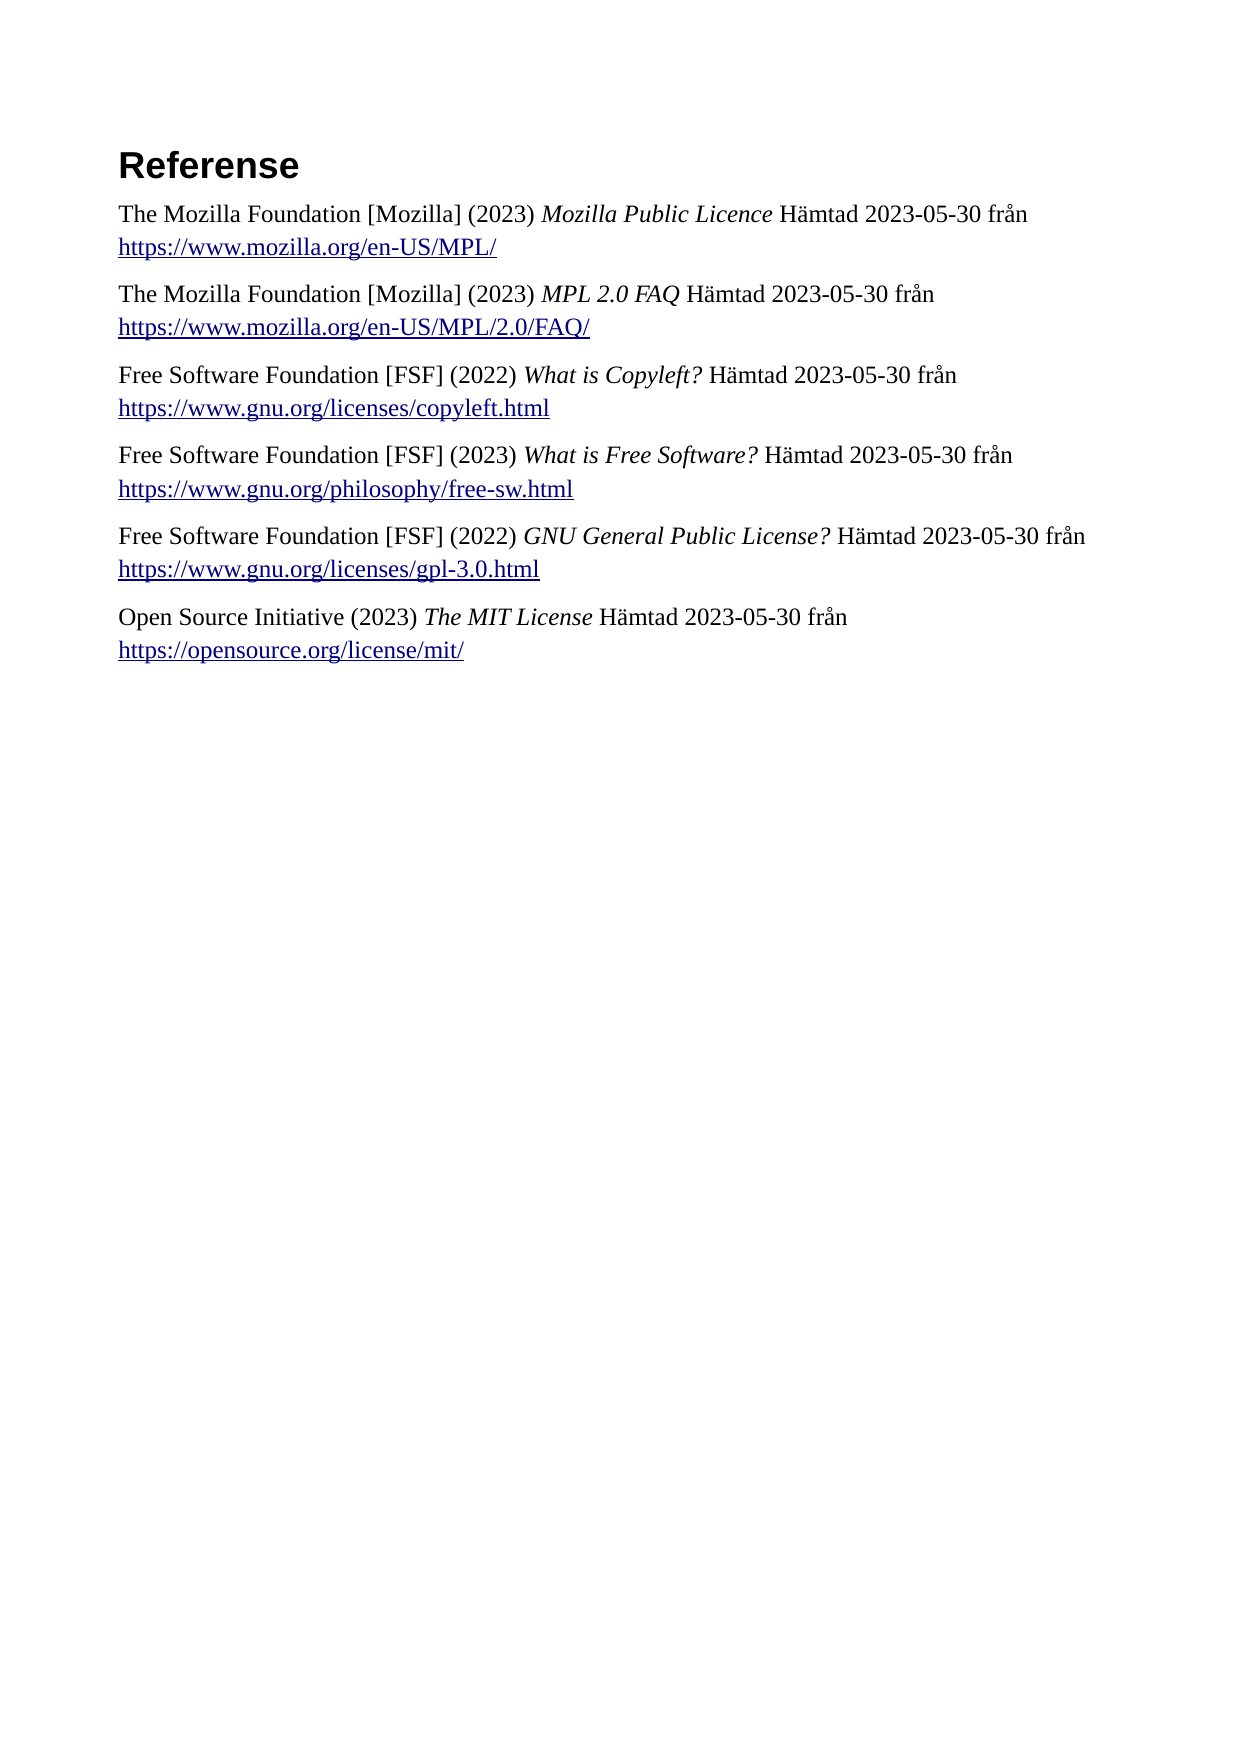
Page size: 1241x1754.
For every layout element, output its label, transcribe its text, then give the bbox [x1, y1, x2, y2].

text The Mozilla Foundation [Mozilla] (2023) Mozilla Public Licence Hämtad 2023-05-30 från https://www.mozilla.org/en-US/MPL/ [118, 199, 1122, 261]
text Open Source Initiative (2023) The MIT License Hämtad 2023-05-30 från https://opensource.org/license/mit/ [118, 602, 1122, 664]
text Free Software Foundation [FSF] (2022) GNU General Public License? Hämtad 2023-05-30 från https://www.gnu.org/licenses/gpl-3.0.html [118, 521, 1122, 583]
text Free Software Foundation [FSF] (2022) What is Copyleft? Hämtad 2023-05-30 från https://www.gnu.org/licenses/copyleft.html [118, 360, 1122, 422]
text Free Software Foundation [FSF] (2023) What is Free Software? Hämtad 2023-05-30 från https://www.gnu.org/philosophy/free-sw.html [118, 441, 1122, 502]
subtitle Referense [118, 143, 1122, 186]
text The Mozilla Foundation [Mozilla] (2023) MPL 2.0 FAQ Hämtad 2023-05-30 från https://www.mozilla.org/en-US/MPL/2.0/FAQ/ [118, 279, 1122, 341]
